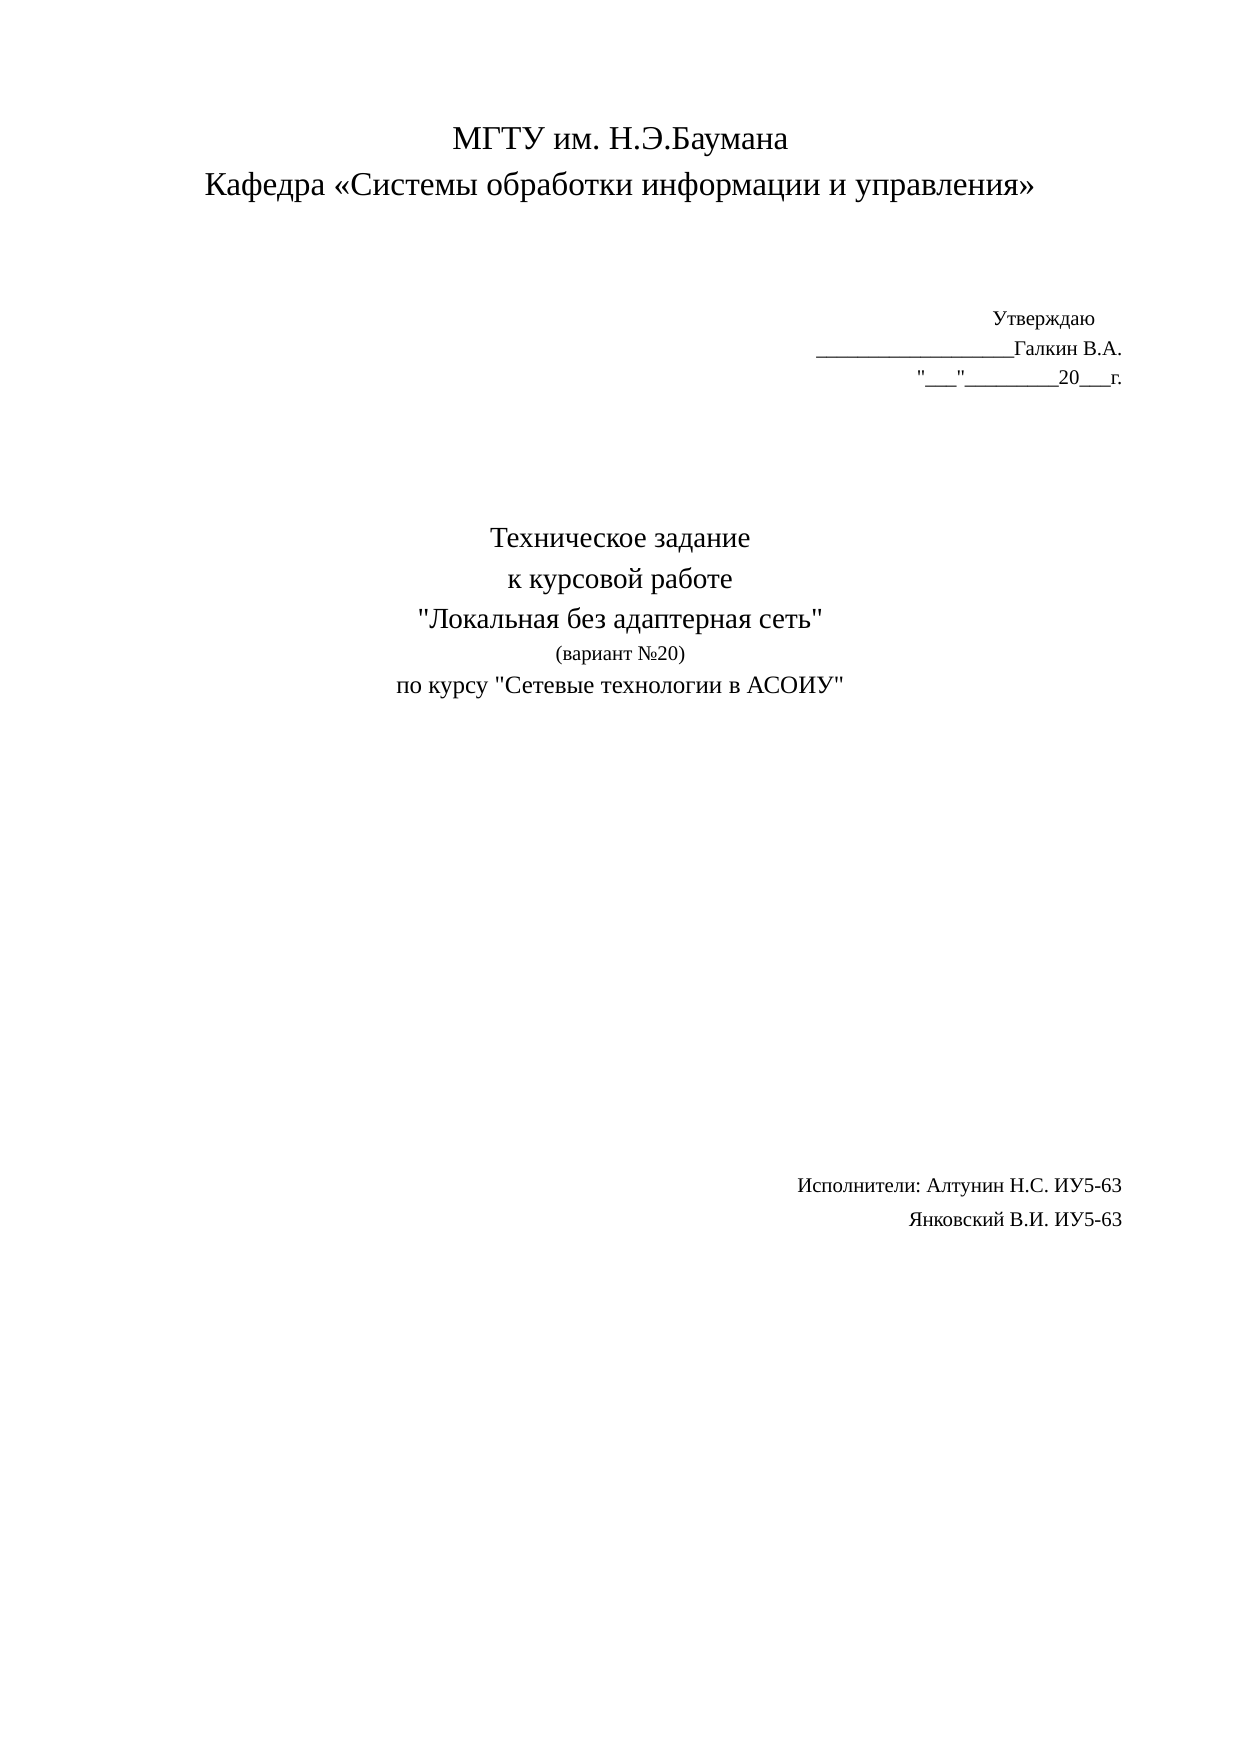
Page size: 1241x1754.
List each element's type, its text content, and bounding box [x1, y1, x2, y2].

text "___"_________20___г. [118, 365, 1122, 389]
text Исполнители: Алтунин Н.С. ИУ5-63 [118, 1169, 1122, 1198]
text Кафедра «Системы обработки информации и управления» [118, 164, 1122, 202]
text МГТУ им. Н.Э.Баумана [118, 118, 1122, 156]
text Янковский В.И. ИУ5-63 [118, 1203, 1122, 1232]
text "Локальная без адаптерная сеть" [118, 601, 1122, 634]
text Техническое задание [118, 521, 1122, 554]
text ___________________Галкин В.А. [118, 336, 1122, 360]
text Утверждаю [118, 302, 1122, 331]
text (вариант №20) [118, 641, 1122, 665]
text по курсу "Сетевые технологии в АСОИУ" [118, 670, 1122, 699]
text к курсовой работе [118, 561, 1122, 594]
